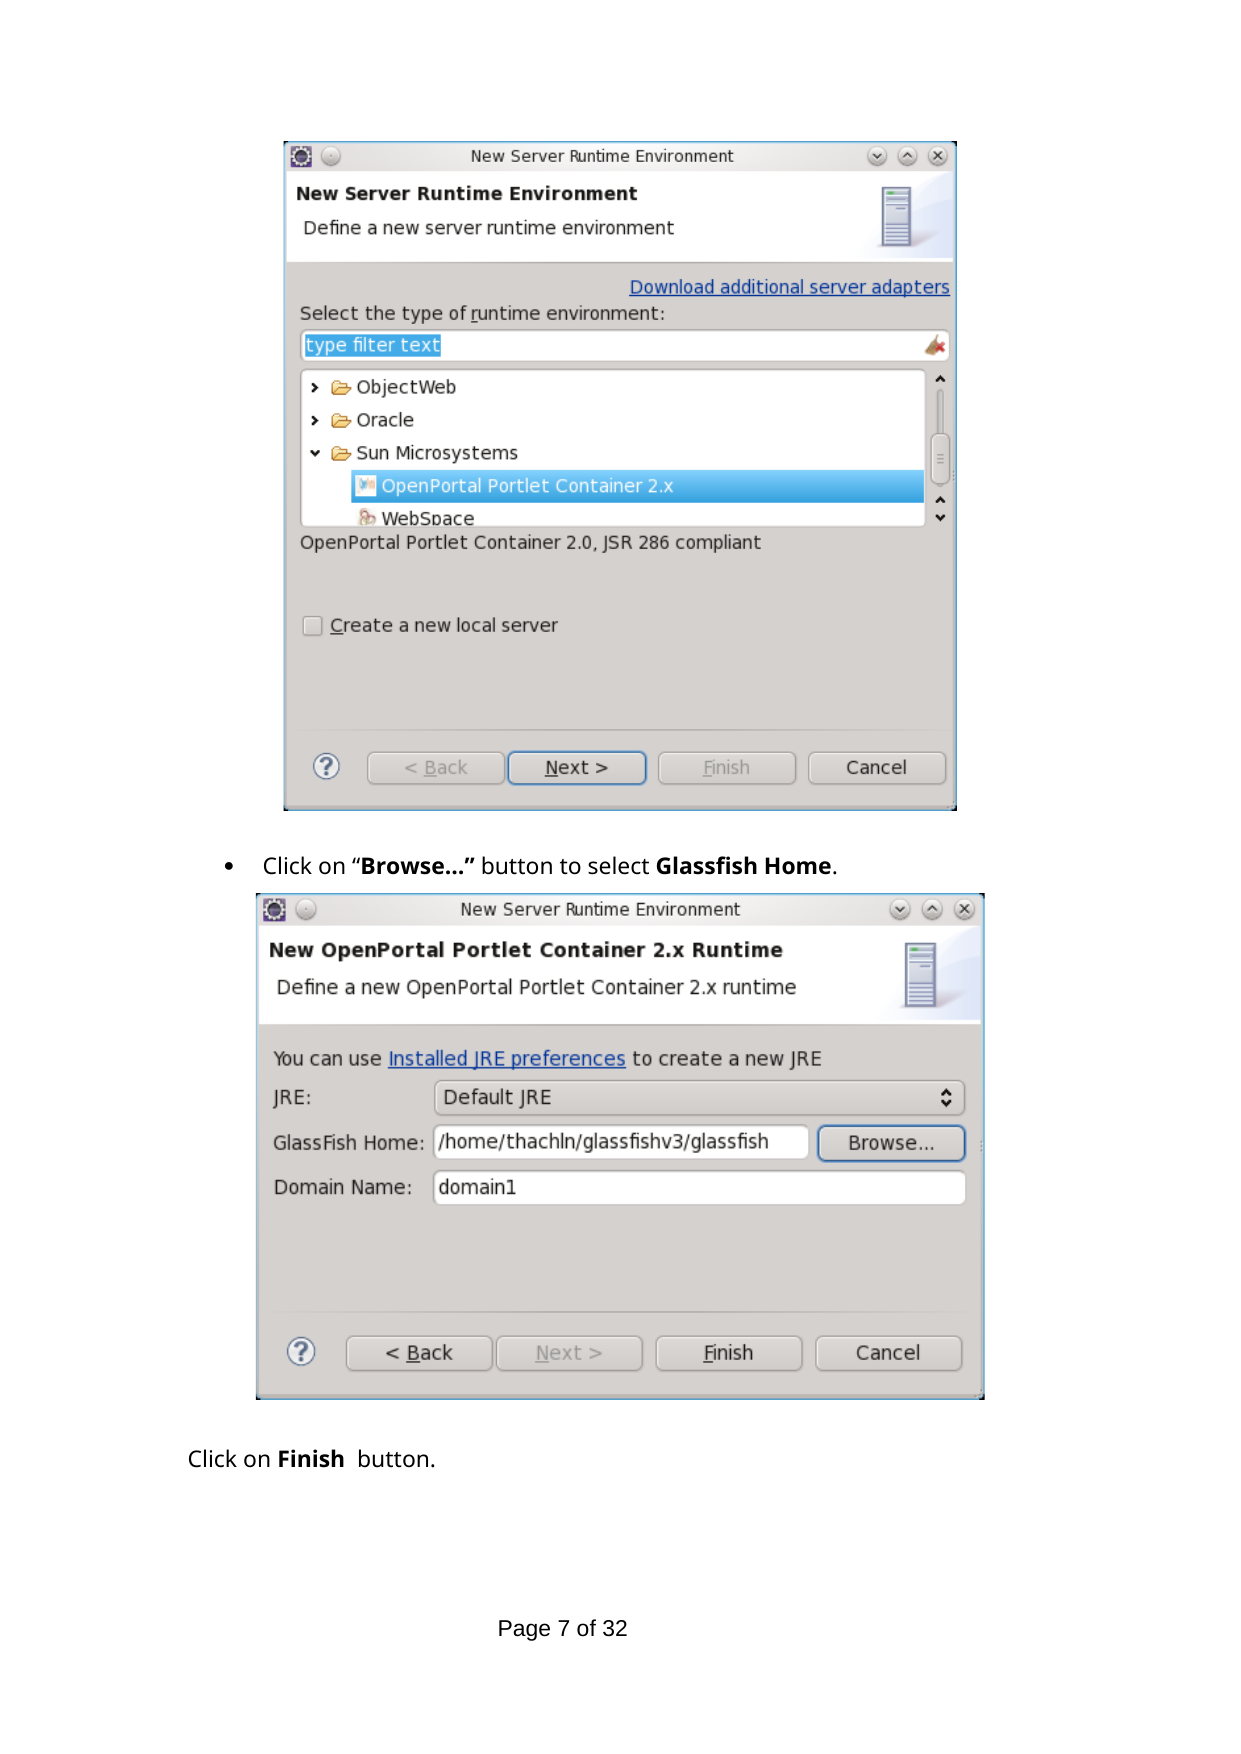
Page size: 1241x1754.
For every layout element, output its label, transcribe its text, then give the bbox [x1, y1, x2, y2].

picture [255, 893, 985, 1400]
picture [283, 141, 957, 811]
list Click on “Browse…” button to select Glassfish Home. [225, 849, 1128, 881]
text Click on Finish button. [187, 1443, 1128, 1474]
